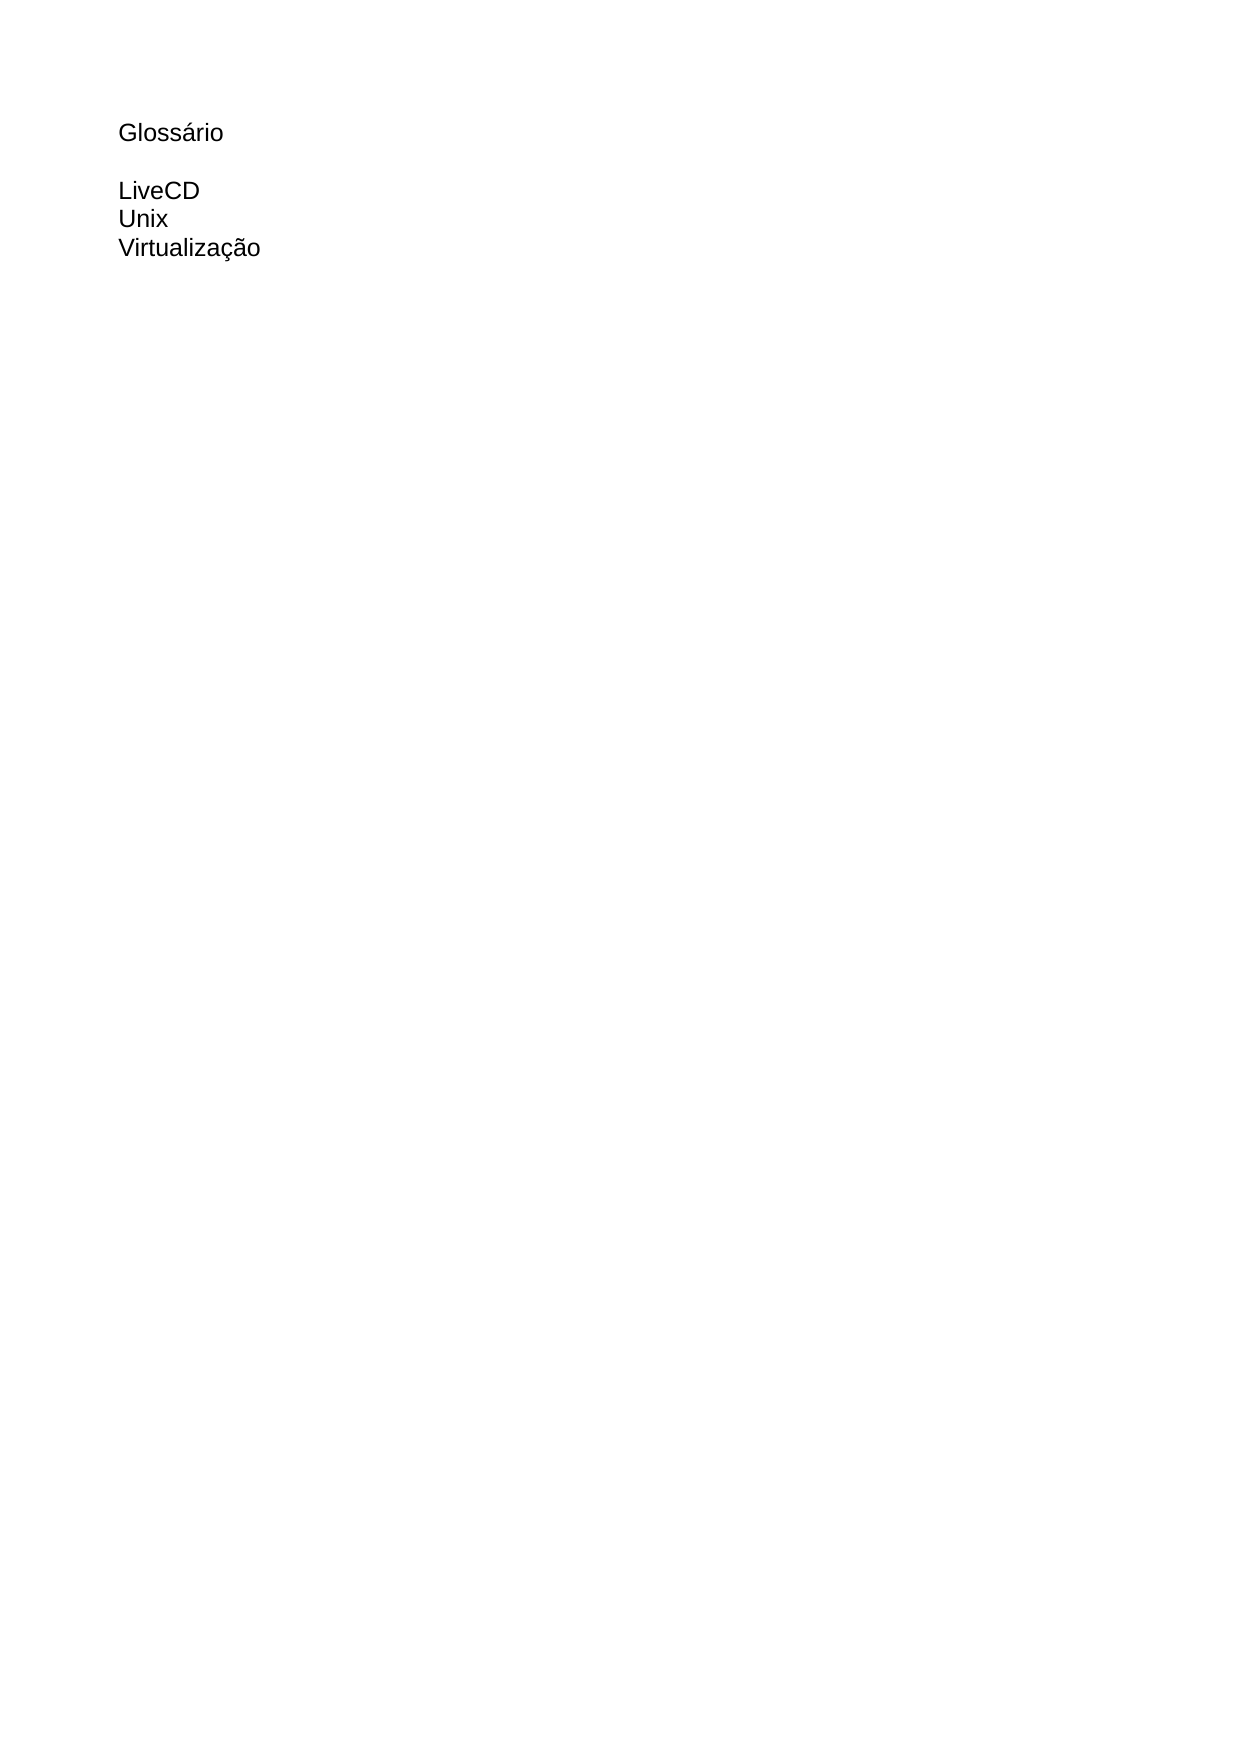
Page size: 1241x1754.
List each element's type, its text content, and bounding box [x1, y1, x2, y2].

text Unix [118, 204, 1122, 233]
text LiveCD [118, 176, 1122, 204]
text Virtualização [118, 233, 1122, 262]
text Glossário [118, 118, 1122, 147]
